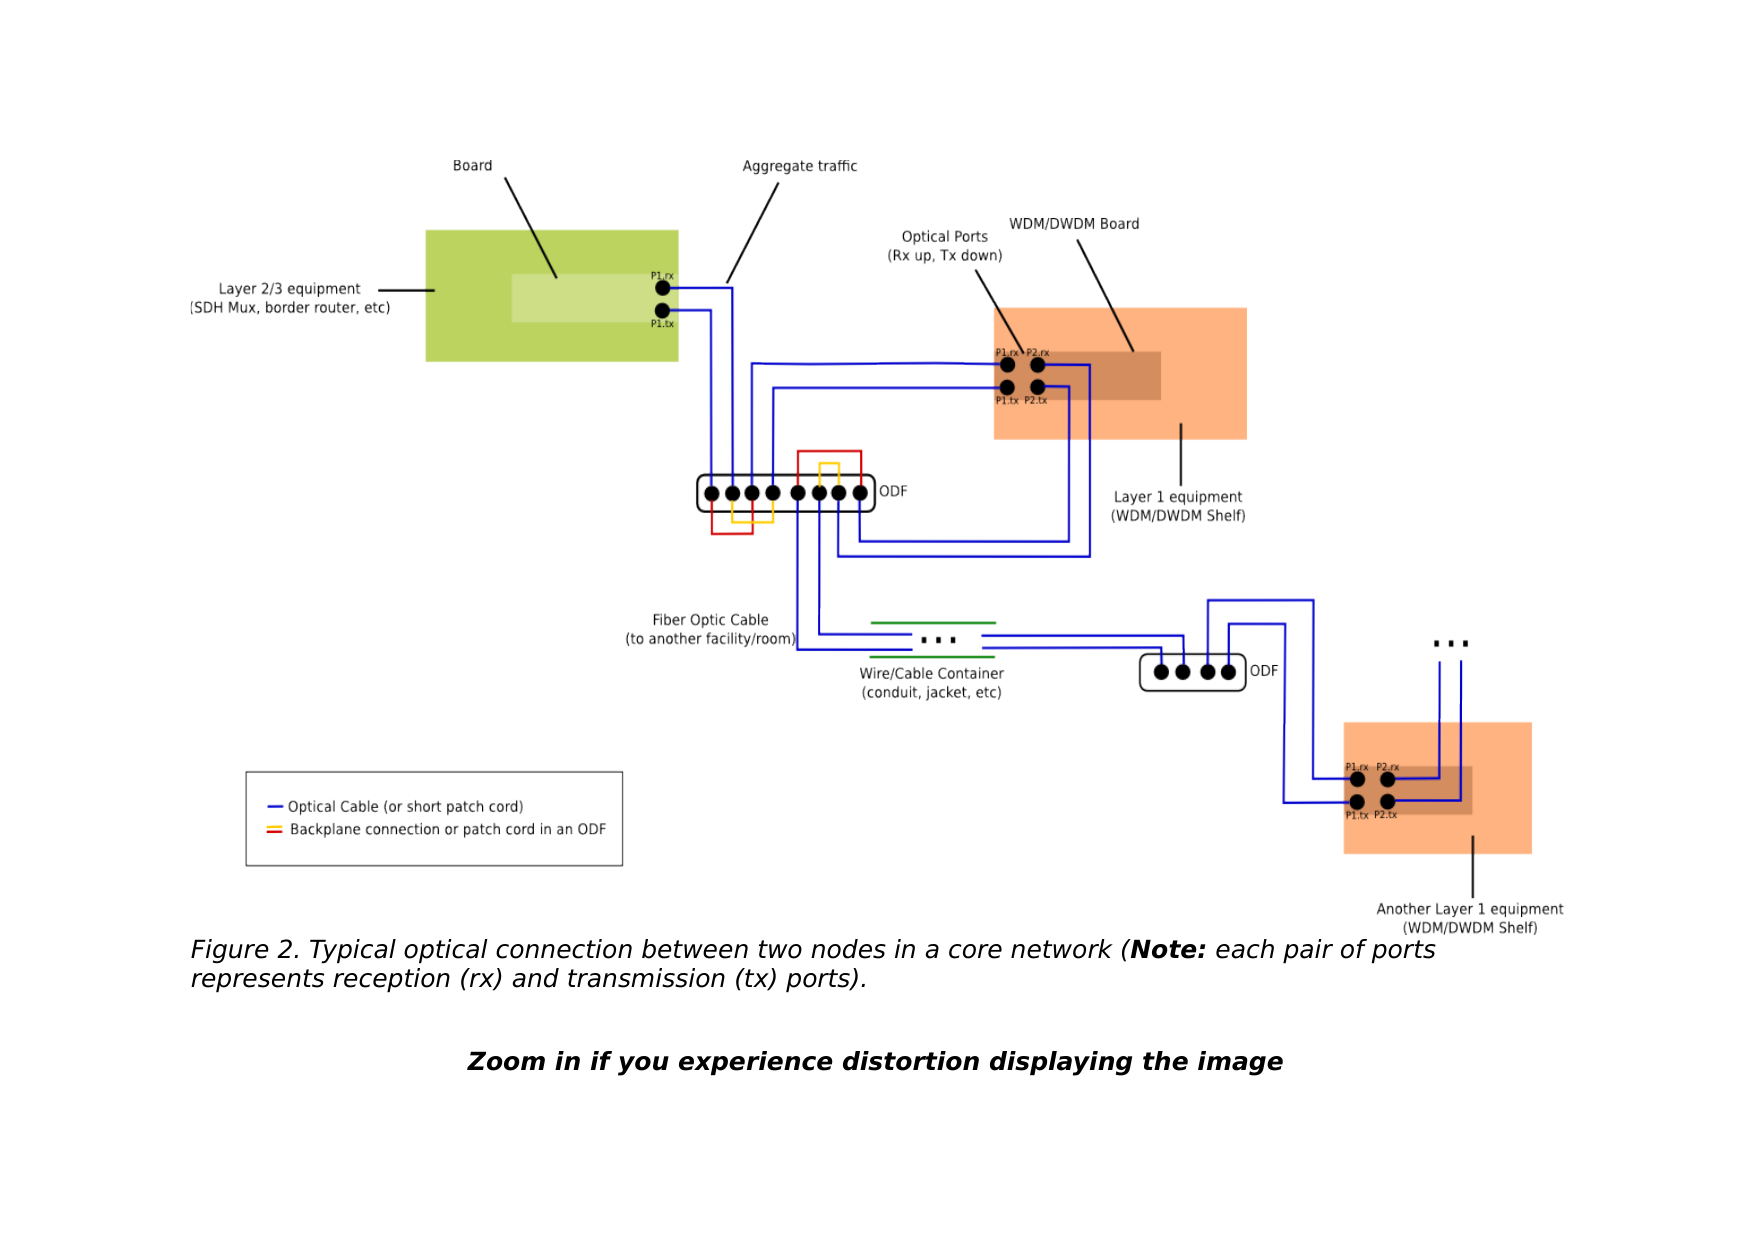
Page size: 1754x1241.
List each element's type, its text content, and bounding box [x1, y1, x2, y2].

text Zoom in if you experience distortion displaying the image [118, 1047, 1636, 1077]
picture [190, 160, 1564, 935]
text Figure 2. Typical optical connection between two nodes in a core network (Note: each pair of ports represents reception (rx) and transmission (tx) ports). [191, 935, 1563, 993]
